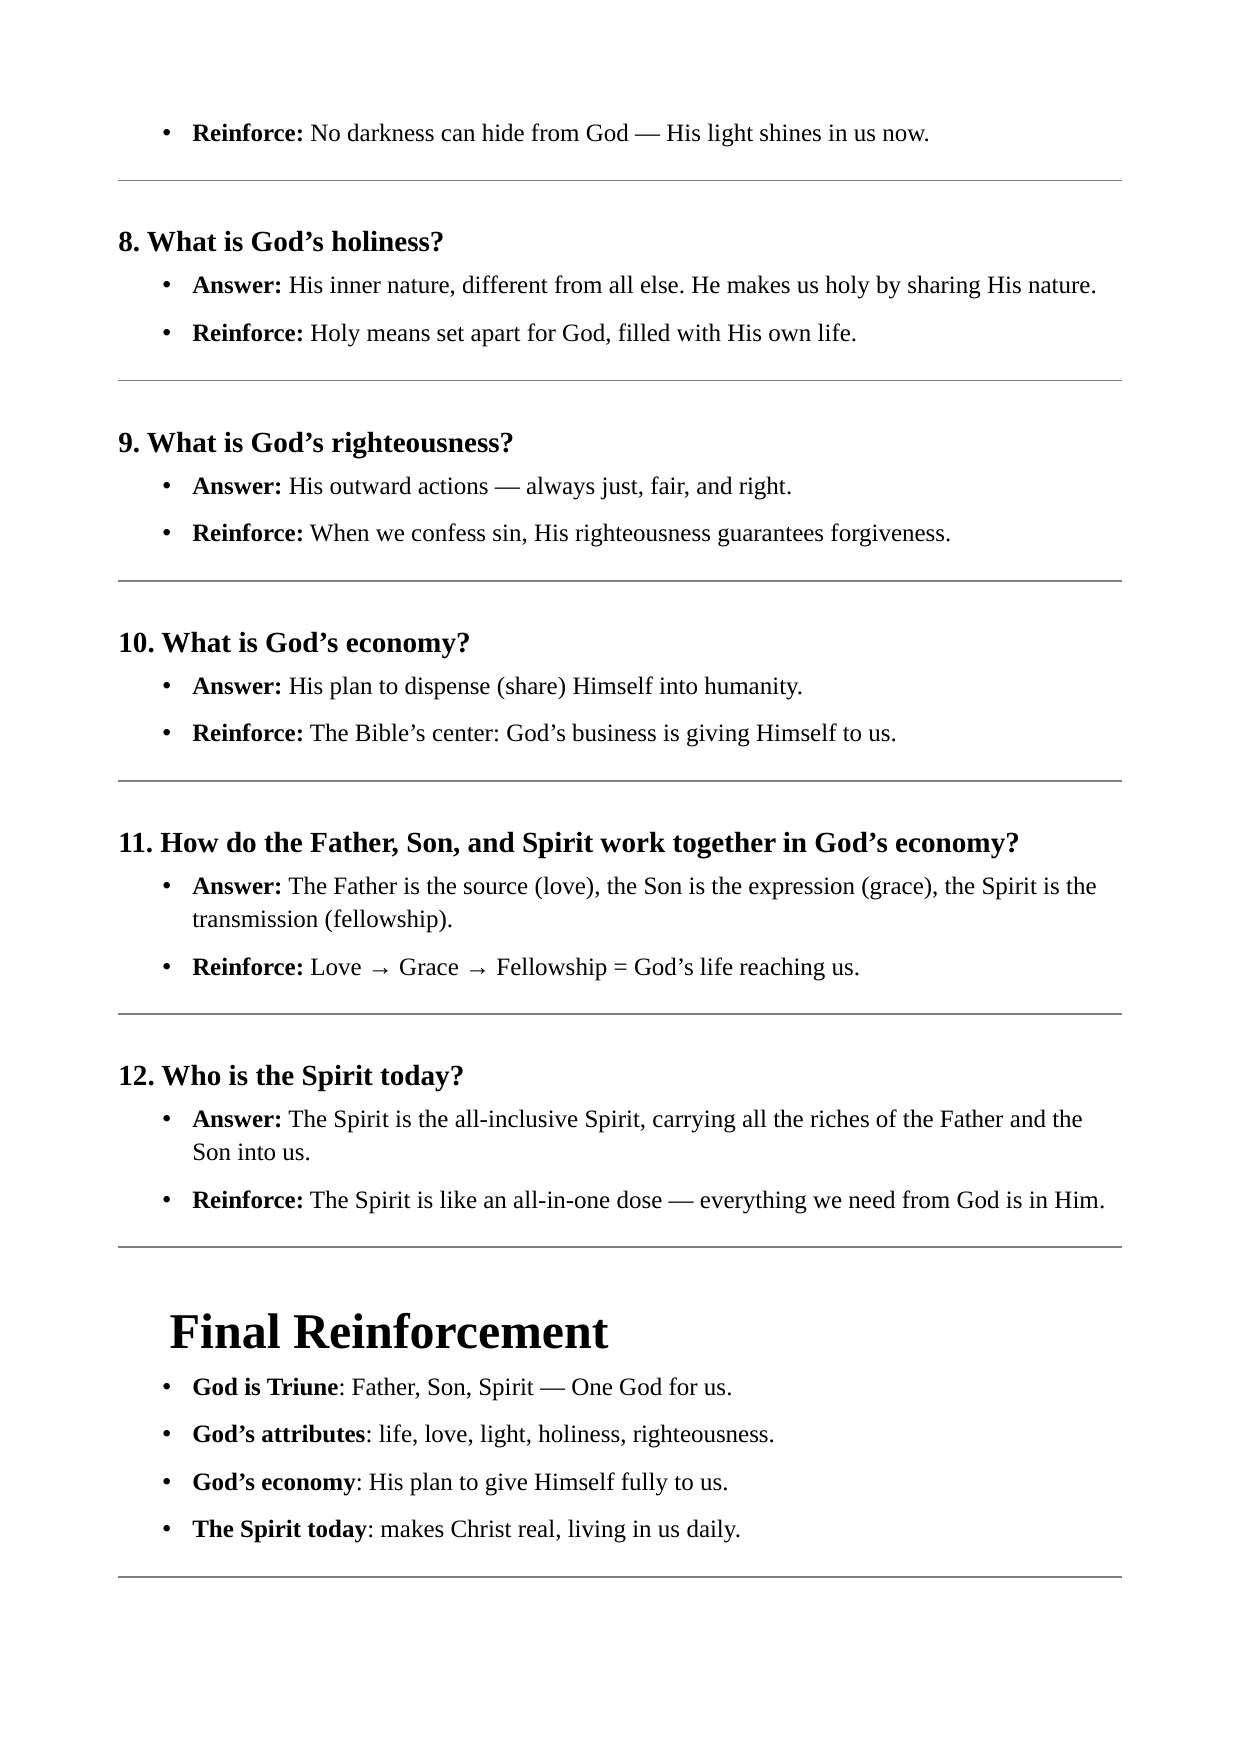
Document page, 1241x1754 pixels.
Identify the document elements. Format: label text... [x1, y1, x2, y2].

subtitle 8. What is God’s holiness? [118, 224, 1122, 258]
list Answer: The Father is the source (love), the Son is the expression (grace), the Spirit is the transmission (fellowship). [162, 871, 1122, 933]
subtitle 12. Who is the Spirit today? [118, 1058, 1122, 1092]
list Reinforce: The Bible’s center: God’s business is giving Himself to us. [162, 718, 1122, 747]
subtitle 10. What is God’s economy? [118, 625, 1122, 658]
list God’s economy: His plan to give Himself fully to us. [162, 1467, 1122, 1496]
subtitle 9. What is God’s righteousness? [118, 425, 1122, 458]
subtitle ✅ Final Reinforcement [118, 1302, 1122, 1359]
list Reinforce: The Spirit is like an all-in-one dose — everything we need from God is in Him. [162, 1185, 1122, 1213]
list Answer: His outward actions — always just, fair, and right. [162, 471, 1122, 499]
list Reinforce: Love → Grace → Fellowship = God’s life reaching us. [162, 952, 1122, 980]
list Reinforce: When we confess sin, His righteousness guarantees forgiveness. [162, 518, 1122, 547]
list God’s attributes: life, love, light, holiness, righteousness. [162, 1419, 1122, 1448]
list Reinforce: Holy means set apart for God, filled with His own life. [162, 318, 1122, 347]
list The Spirit today: makes Christ real, living in us daily. [162, 1514, 1122, 1543]
list God is Triune: Father, Son, Spirit — One God for us. [162, 1372, 1122, 1400]
list Answer: The Spirit is the all-inclusive Spirit, carrying all the riches of the Father and the Son into us. [162, 1104, 1122, 1166]
list Answer: His inner nature, different from all else. He makes us holy by sharing His nature. [162, 271, 1122, 299]
list Reinforce: No darkness can hide from God — His light shines in us now. [162, 118, 1122, 147]
subtitle 11. How do the Father, Son, and Spirit work together in God’s economy? [118, 825, 1122, 858]
list Answer: His plan to dispense (share) Himself into humanity. [162, 671, 1122, 699]
